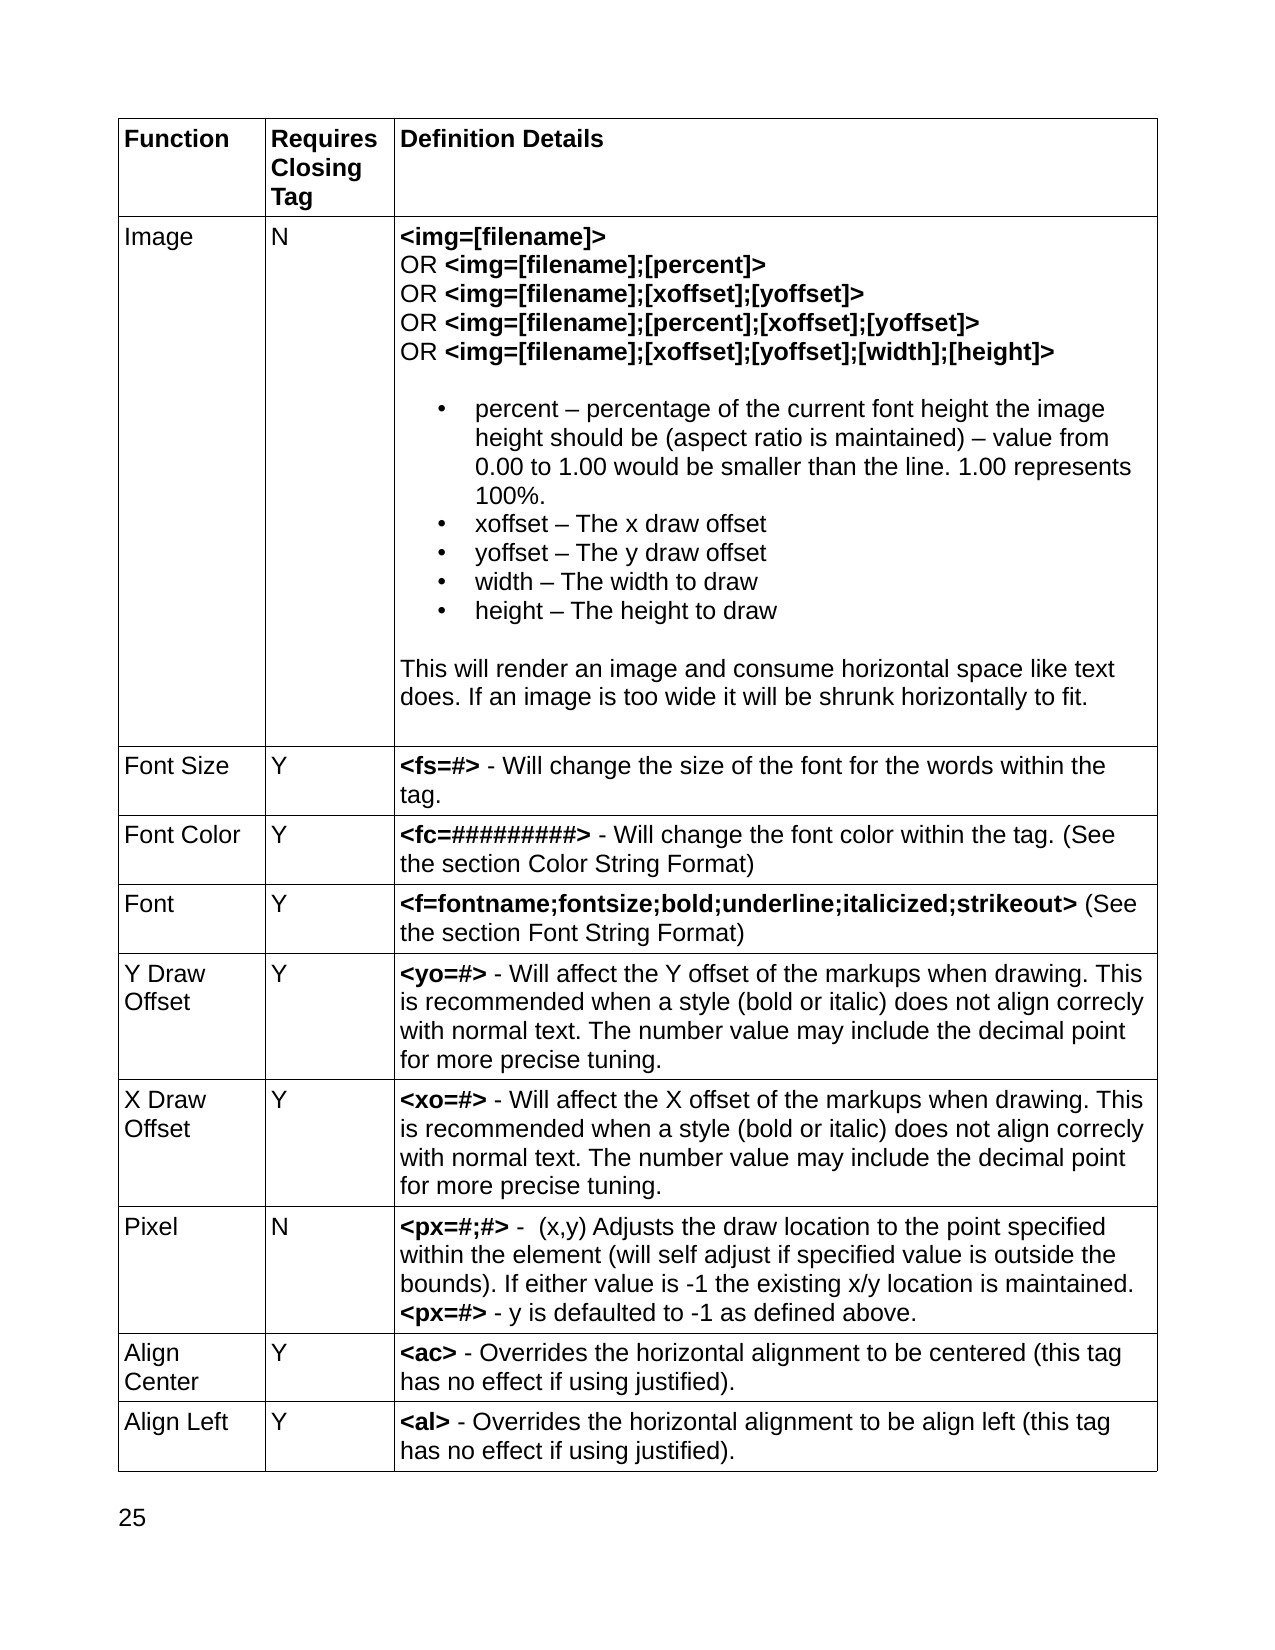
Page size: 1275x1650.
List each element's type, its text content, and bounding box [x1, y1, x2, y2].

table_cell <px=#;#> - (x,y) Adjusts the draw location to the point specified within the element (will self adjust if specified value is outside the bounds). If either value is -1 the existing x/y location is maintained. <px=#> - y is defaulted to -1 as defined above. [395, 1207, 1157, 1332]
table_header Function [119, 119, 265, 216]
table_cell Y Draw Offset [119, 954, 265, 1079]
table_cell Align Left [119, 1402, 265, 1471]
table_cell Font [119, 885, 265, 953]
table_cell Y [266, 1080, 394, 1206]
table_cell Y [266, 816, 394, 884]
table_cell Y [266, 1334, 394, 1401]
table_cell Image [119, 217, 265, 746]
table_cell Font Color [119, 816, 265, 884]
table_cell Pixel [119, 1207, 265, 1332]
table_cell Y [266, 954, 394, 1079]
table_cell Font Size [119, 747, 265, 814]
table_cell <ac> - Overrides the horizontal alignment to be centered (this tag has no effect if using justified). [395, 1334, 1157, 1401]
table_cell N [266, 1207, 394, 1332]
table_cell <yo=#> - Will affect the Y offset of the markups when drawing. This is recommended when a style (bold or italic) does not align correcly with normal text. The number value may include the decimal point for more precise tuning. [395, 954, 1157, 1079]
table_cell X Draw Offset [119, 1080, 265, 1206]
table_cell <f=fontname;fontsize;bold;underline;italicized;strikeout> (See the section Font String Format) [395, 885, 1157, 953]
table_cell Y [266, 1402, 394, 1471]
table_cell Y [266, 885, 394, 953]
table_header Definition Details [395, 119, 1157, 216]
table_cell <img=[filename]> OR <img=[filename];[percent]> OR <img=[filename];[xoffset];[yoffset]> OR <img=[filename];[percent];[xoffset];[yoffset]> OR <img=[filename];[xoffset];[yoffset];[width];[height]> percent – percentage of the current font height the image height should be (aspect ratio is maintained) – value from 0.00 to 1.00 would be smaller than the line. 1.00 represents 100%. xoffset – The x draw offset yoffset – The y draw offset width – The width to draw height – The height to draw This will render an image and consume horizontal space like text does. If an image is too wide it will be shrunk horizontally to fit. [395, 217, 1157, 746]
table_cell <xo=#> - Will affect the X offset of the markups when drawing. This is recommended when a style (bold or italic) does not align correcly with normal text. The number value may include the decimal point for more precise tuning. [395, 1080, 1157, 1206]
table_cell Align Center [119, 1334, 265, 1401]
table_cell N [266, 217, 394, 746]
table_cell <fc=#########> - Will change the font color within the tag. (See the section Color String Format) [395, 816, 1157, 884]
table_cell <fs=#> - Will change the size of the font for the words within the tag. [395, 747, 1157, 814]
table_cell Y [266, 747, 394, 814]
table_cell <al> - Overrides the horizontal alignment to be align left (this tag has no effect if using justified). [395, 1402, 1157, 1471]
table_header Requires Closing Tag [266, 119, 394, 216]
